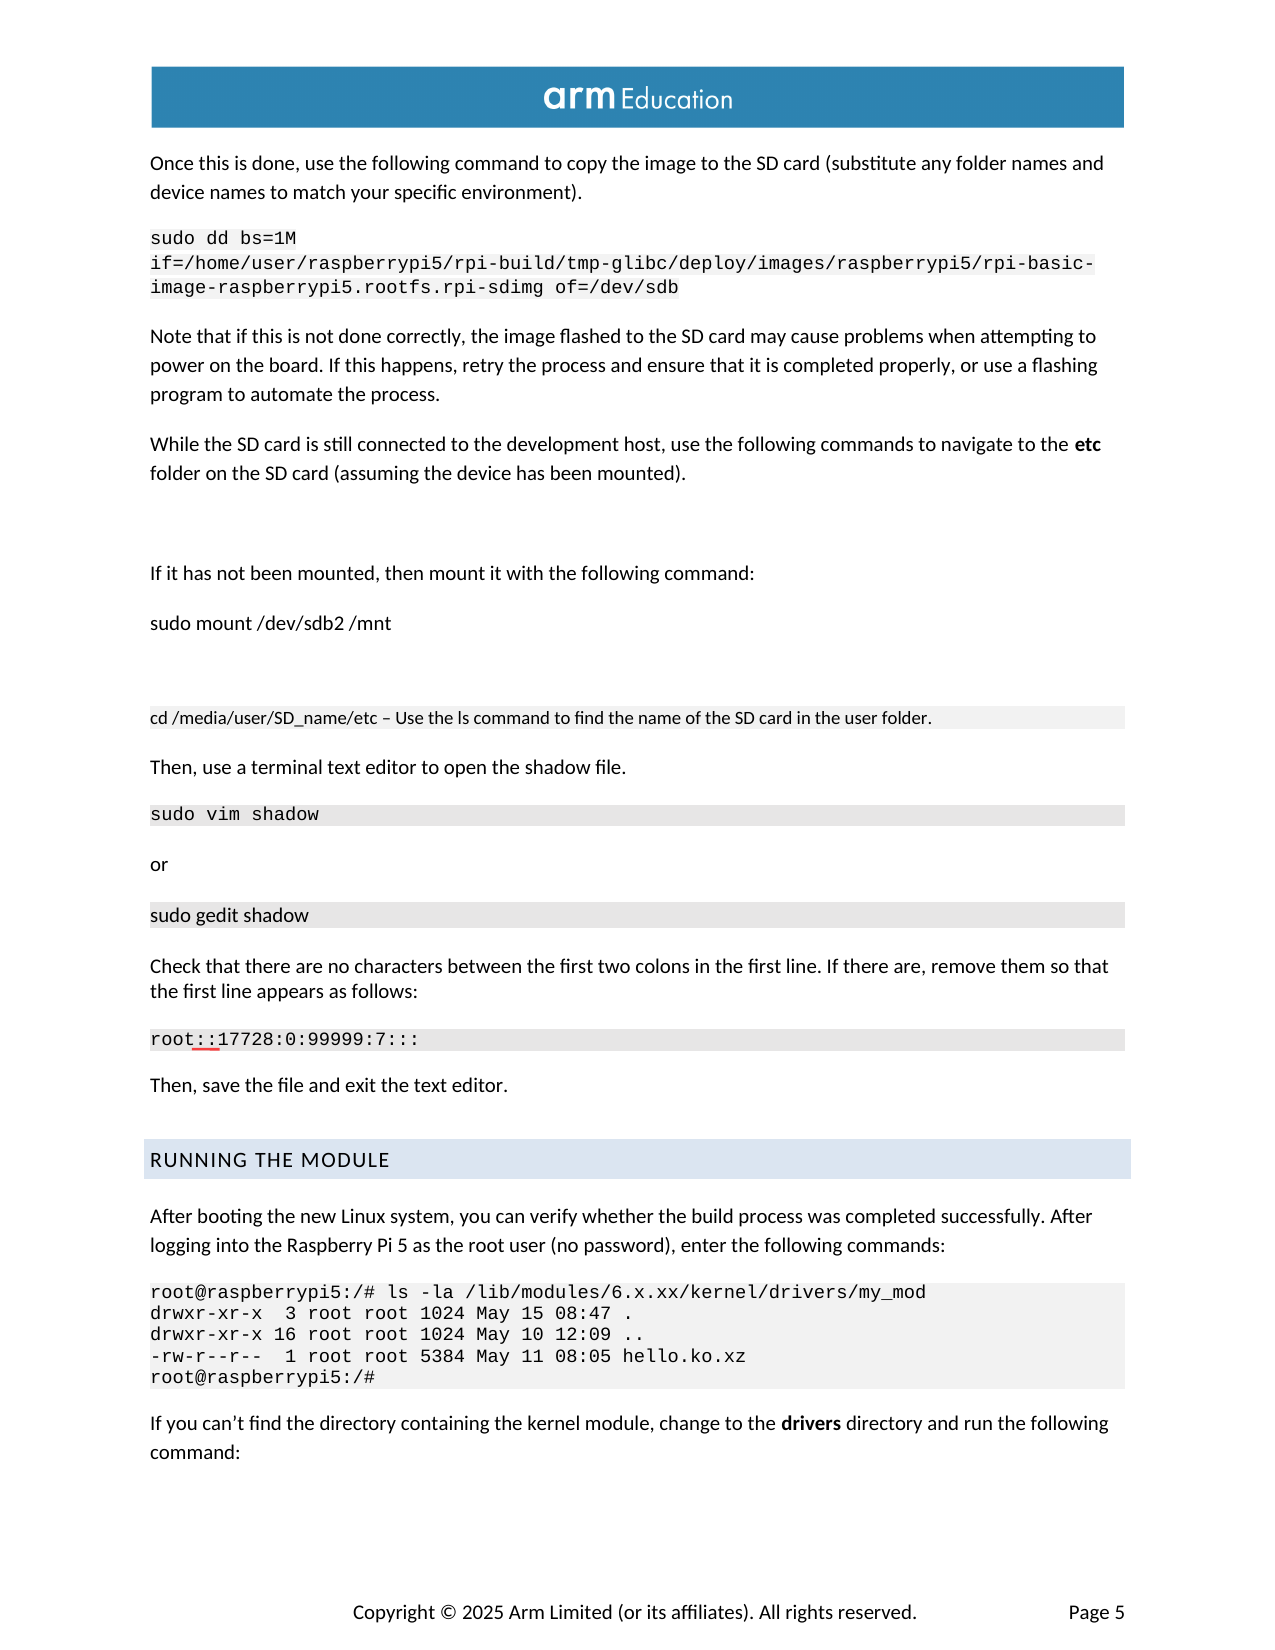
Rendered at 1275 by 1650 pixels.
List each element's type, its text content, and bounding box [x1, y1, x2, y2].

text root@raspberrypi5:/# [150, 1368, 1125, 1389]
text -rw-r--r-- 1 root root 5384 May 11 08:05 hello.ko.xz [150, 1346, 1125, 1368]
text sudo mount /dev/sdb2 /mnt [150, 611, 1125, 636]
text sudo dd bs=1M if=/home/user/raspberrypi5/rpi-build/tmp-glibc/deploy/images/raspberrypi5/rpi-basic-image-raspberrypi5.rootfs.rpi-sdimg of=/dev/sdb [150, 229, 1125, 299]
text sudo vim shadow [150, 805, 1125, 826]
text Once this is done, use the following command to copy the image to the SD card (substitute any folder names and device names to match your specific environment). [150, 150, 1125, 204]
subtitle Running the module [389, 1146, 1125, 1172]
text sudo gedit shadow [150, 902, 1125, 928]
text Note that if this is not done correctly, the image flashed to the SD card may cause problems when attempting to power on the board. If this happens, retry the process and ensure that it is completed properly, or use a flashing program to automate the process. [150, 323, 1125, 407]
text Then, save the file and exit the text editor. [150, 1072, 1125, 1097]
text Then, use a terminal text editor to open the shadow file. [150, 754, 1125, 779]
text cd /media/user/SD_name/etc – Use the ls command to find the name of the SD card in the user folder. [150, 706, 1125, 729]
text root@raspberrypi5:/# ls -la /lib/modules/6.x.xx/kernel/drivers/my_mod [150, 1283, 1125, 1304]
text While the SD card is still connected to the development host, use the following commands to navigate to the etc folder on the SD card (assuming the device has been mounted). [150, 431, 1125, 486]
text or [150, 852, 1125, 877]
text drwxr-xr-x 3 root root 1024 May 15 08:47 . [150, 1304, 1125, 1325]
text After booting the new Linux system, you can verify whether the build process was completed successfully. After logging into the Raspberry Pi 5 as the root user (no password), enter the following commands: [150, 1203, 1125, 1258]
text drwxr-xr-x 16 root root 1024 May 10 12:09 .. [150, 1325, 1125, 1346]
text Check that there are no characters between the first two colons in the first line. If there are, remove them so that the first line appears as follows: [150, 953, 1125, 1004]
text root::17728:0:99999:7::: [150, 1029, 1125, 1051]
text If it has not been mounted, then mount it with the following command: [150, 561, 1125, 586]
picture [150, 65, 1125, 129]
text If you can’t find the directory containing the kernel module, change to the drivers directory and run the following command: [150, 1410, 1125, 1464]
